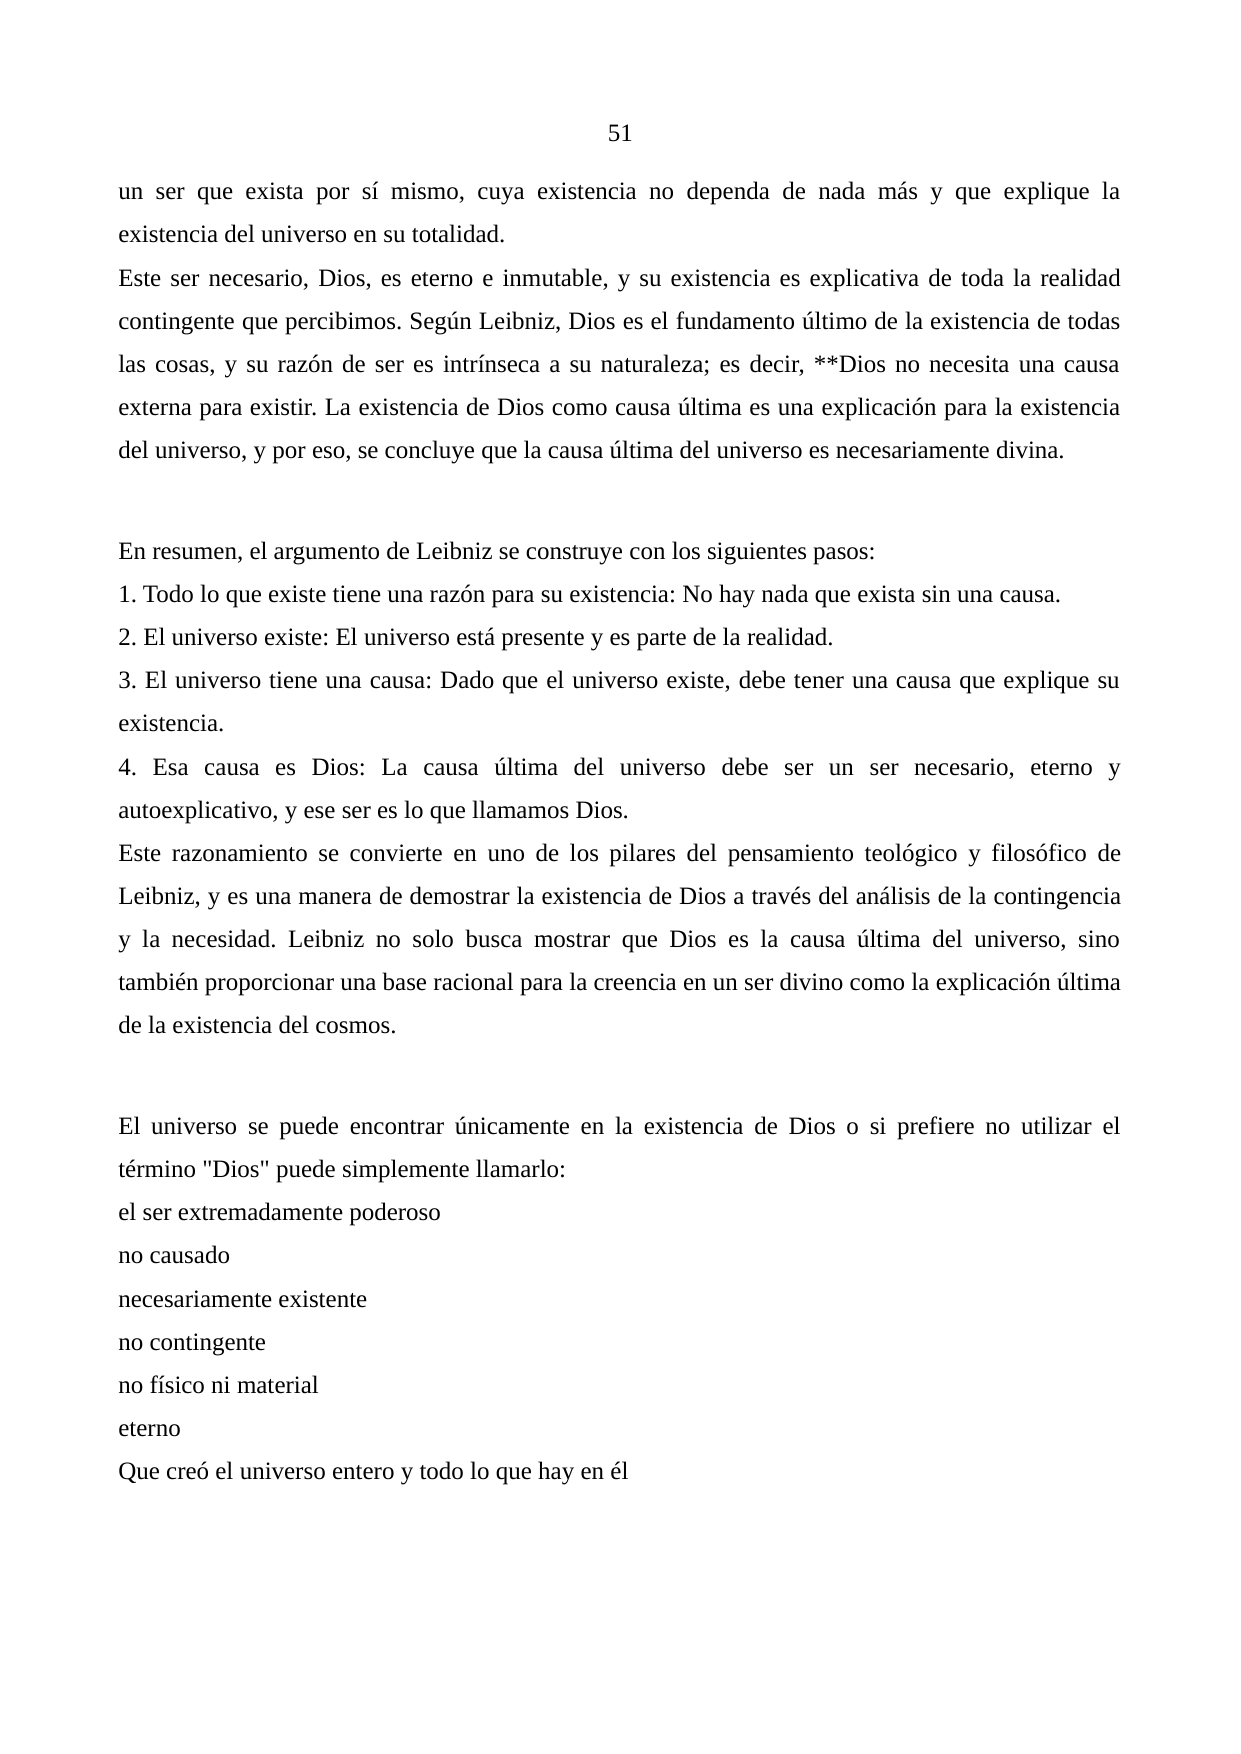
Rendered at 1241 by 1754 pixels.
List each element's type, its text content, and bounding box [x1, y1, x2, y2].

text 2. El universo existe: El universo está presente y es parte de la realidad. [118, 622, 1122, 651]
text El universo se puede encontrar únicamente en la existencia de Dios o si prefiere no utilizar el término "Dios" puede simplemente llamarlo: [118, 1111, 1122, 1183]
text Este razonamiento se convierte en uno de los pilares del pensamiento teológico y filosófico de Leibniz, y es una manera de demostrar la existencia de Dios a través del análisis de la contingencia y la necesidad. Leibniz no solo busca mostrar que Dios es la causa última del universo, sino también proporcionar una base racional para la creencia en un ser divino como la explicación última de la existencia del cosmos. [118, 838, 1122, 1039]
text 1. Todo lo que existe tiene una razón para su existencia: No hay nada que exista sin una causa. [118, 579, 1122, 608]
text En resumen, el argumento de Leibniz se construye con los siguientes pasos: [118, 536, 1122, 565]
text no contingente [118, 1327, 1122, 1356]
text Que creó el universo entero y todo lo que hay en él [118, 1456, 1122, 1485]
text no causado [118, 1241, 1122, 1269]
text el ser extremadamente poderoso [118, 1197, 1122, 1226]
text necesariamente existente [118, 1284, 1122, 1312]
text eterno [118, 1413, 1122, 1442]
text no físico ni material [118, 1370, 1122, 1399]
text 4. Esa causa es Dios: La causa última del universo debe ser un ser necesario, eterno y autoexplicativo, y ese ser es lo que llamamos Dios. [118, 752, 1122, 823]
text un ser que exista por sí mismo, cuya existencia no dependa de nada más y que explique la existencia del universo en su totalidad. [118, 176, 1122, 248]
text 3. El universo tiene una causa: Dado que el universo existe, debe tener una causa que explique su existencia. [118, 665, 1122, 737]
text Este ser necesario, Dios, es eterno e inmutable, y su existencia es explicativa de toda la realidad contingente que percibimos. Según Leibniz, Dios es el fundamento último de la existencia de todas las cosas, y su razón de ser es intrínseca a su naturaleza; es decir, **Dios no necesita una causa externa para existir. La existencia de Dios como causa última es una explicación para la existencia del universo, y por eso, se concluye que la causa última del universo es necesariamente divina. [118, 263, 1122, 464]
